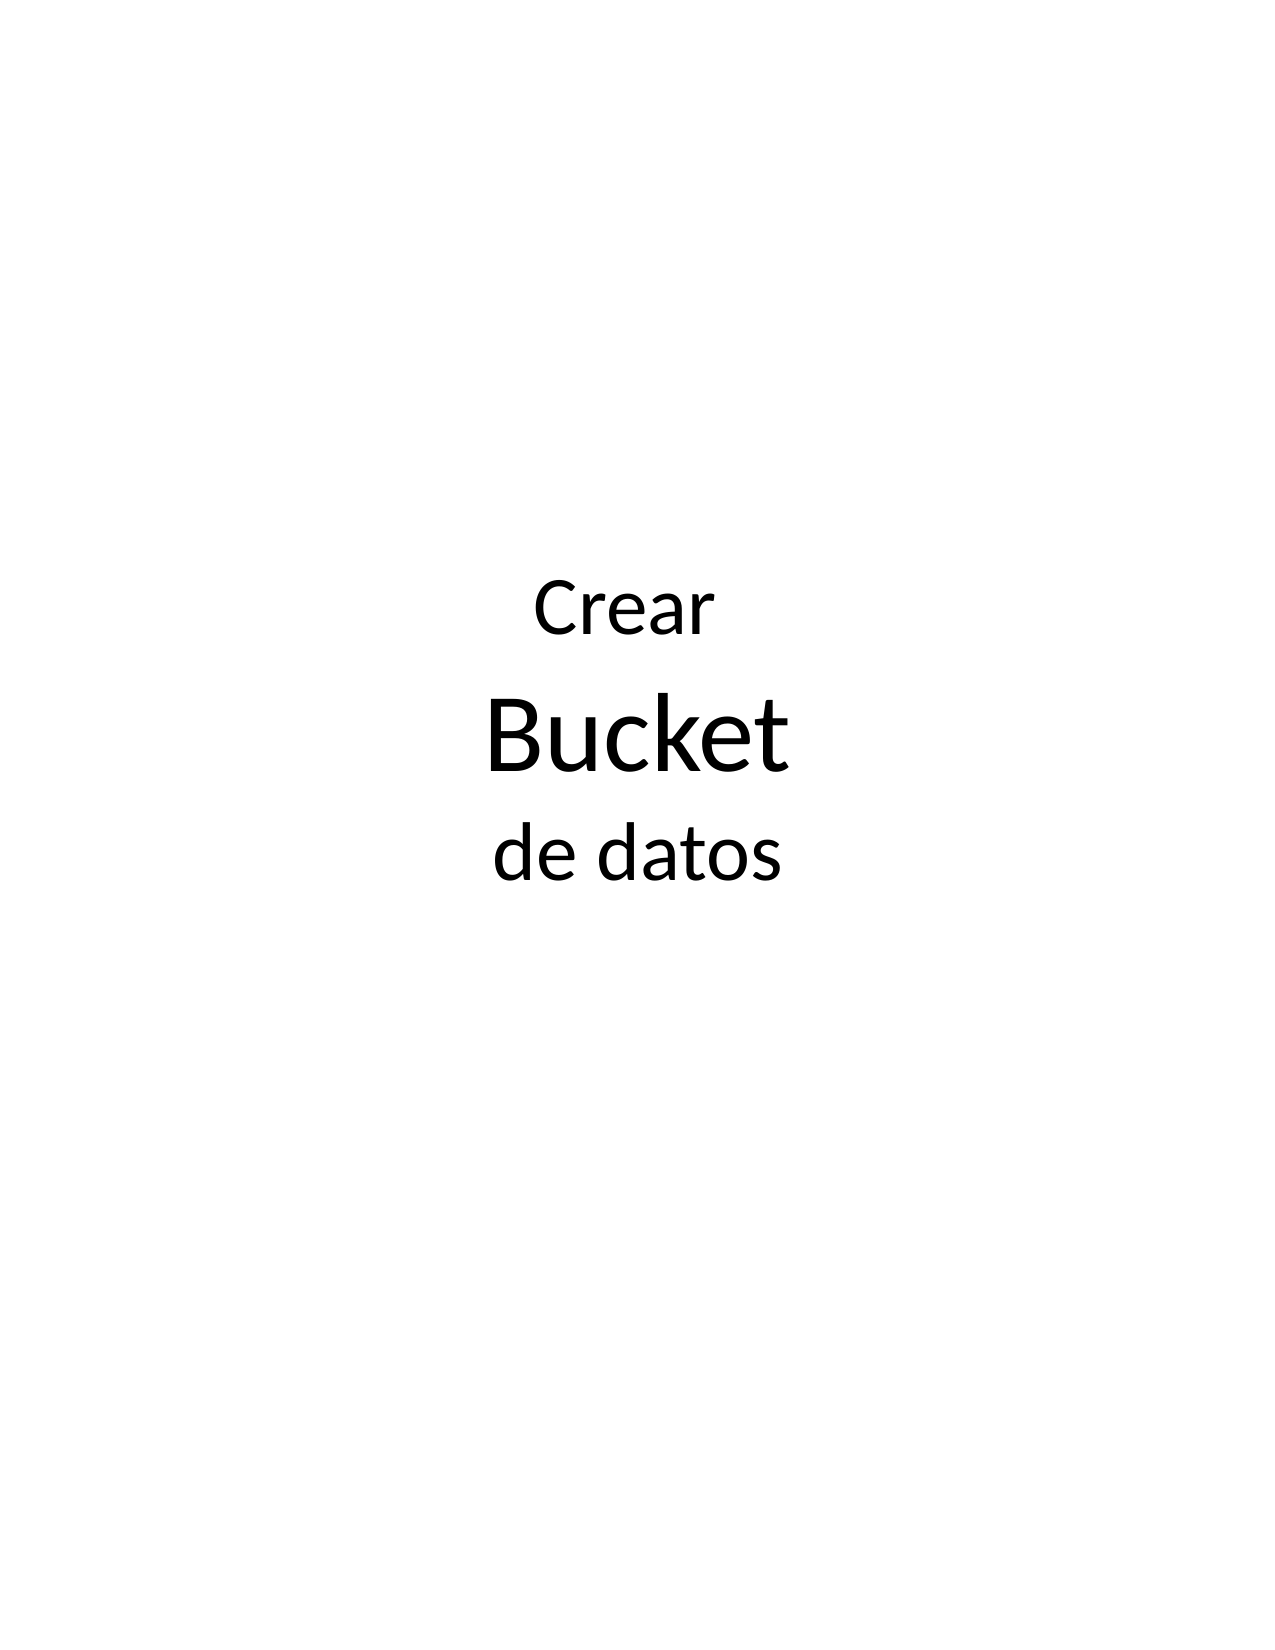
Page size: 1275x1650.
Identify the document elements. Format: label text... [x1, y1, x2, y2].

text Bucket [118, 662, 1157, 800]
text de datos [118, 800, 1157, 902]
text Crear [118, 525, 1157, 662]
